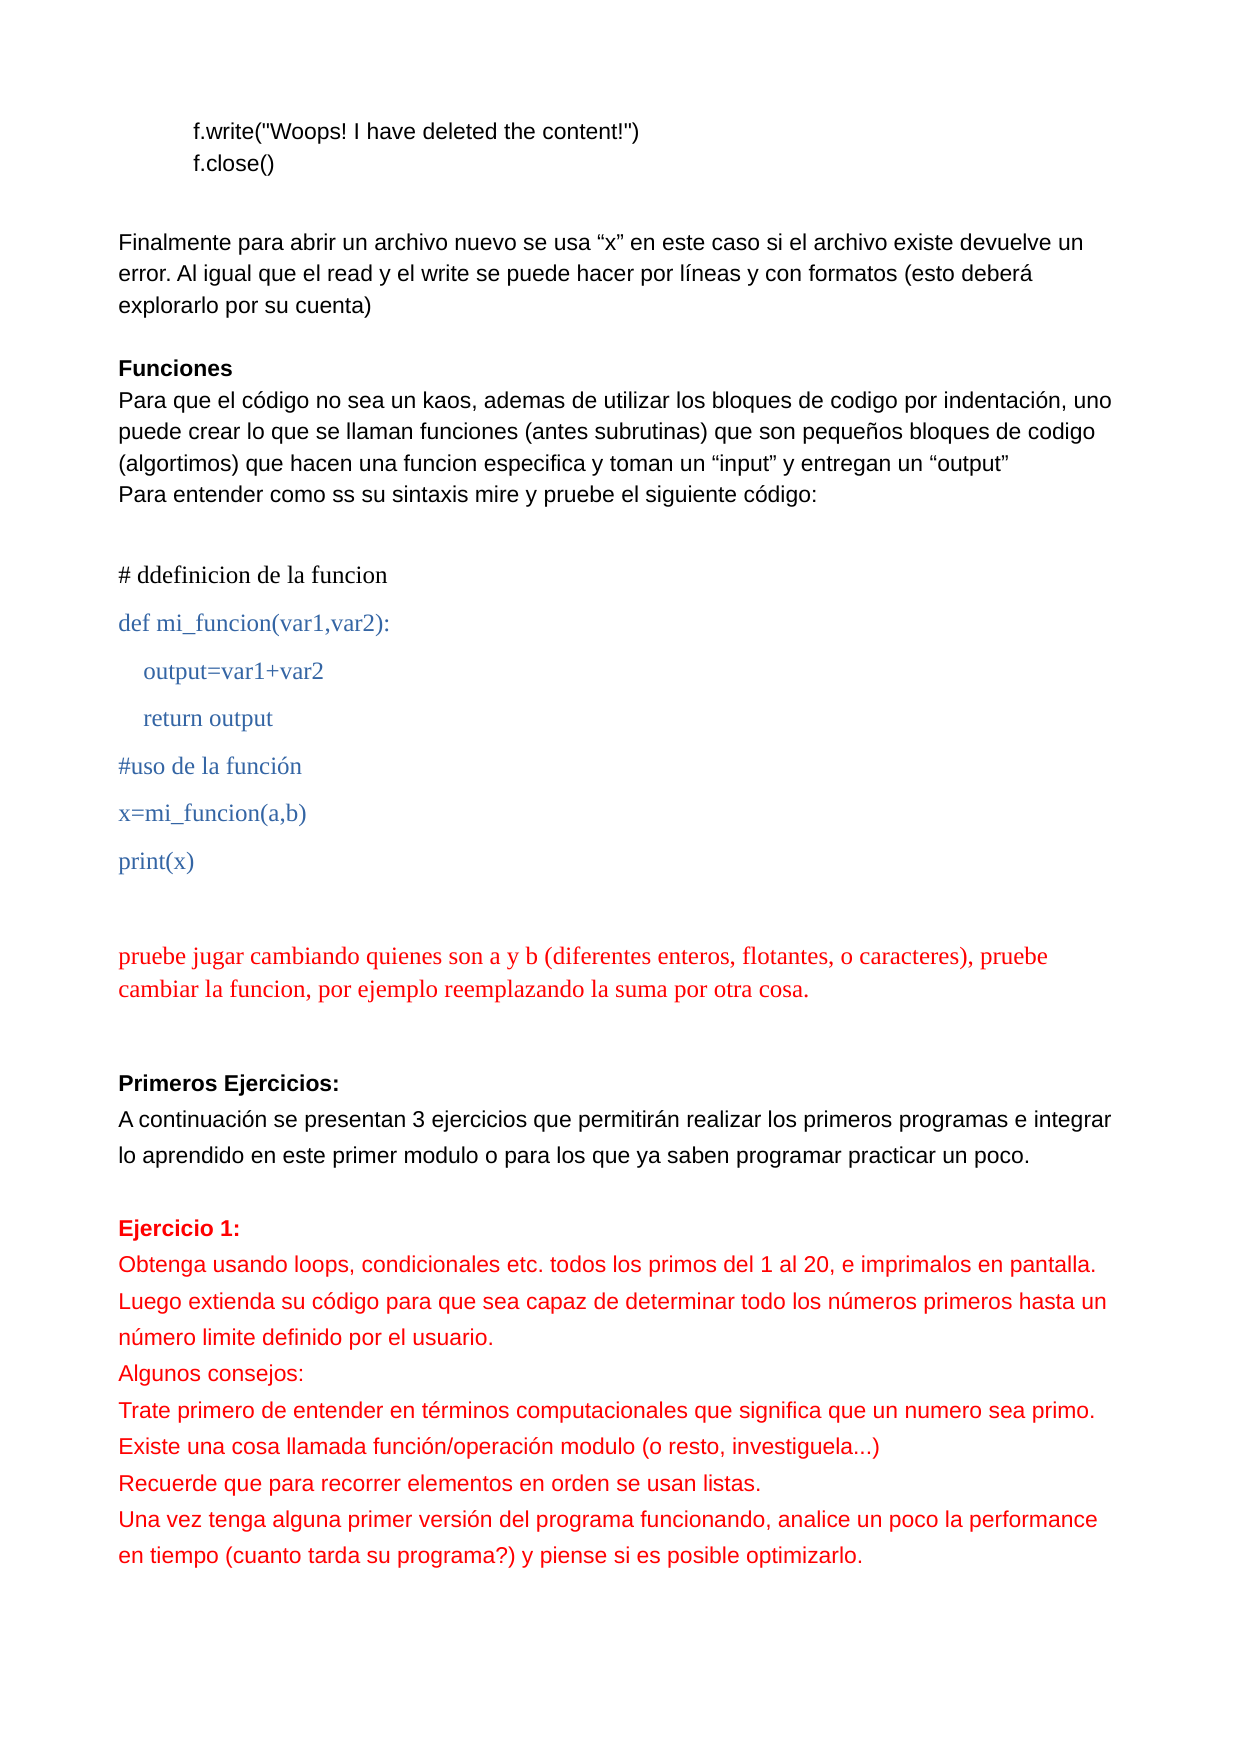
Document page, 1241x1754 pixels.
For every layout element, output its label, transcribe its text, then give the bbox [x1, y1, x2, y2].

text print(x) [118, 846, 1122, 875]
text Trate primero de entender en términos computacionales que significa que un numero sea primo. [118, 1397, 1122, 1423]
text Finalmente para abrir un archivo nuevo se usa “x” en este caso si el archivo existe devuelve un error. Al igual que el read y el write se puede hacer por líneas y con formatos (esto deberá explorarlo por su cuenta) [118, 229, 1122, 318]
text Recuerde que para recorrer elementos en orden se usan listas. [118, 1469, 1122, 1496]
text Algunos consejos: [118, 1360, 1122, 1387]
text f.write("Woops! I have deleted the content!") [118, 118, 1122, 144]
text Ejercicio 1: [118, 1215, 1122, 1241]
text output=var1+var2 [118, 656, 1122, 684]
text Existe una cosa llamada función/operación modulo (o resto, investiguela...) [118, 1433, 1122, 1459]
text f.close() [118, 150, 1122, 176]
text A continuación se presentan 3 ejercicios que permitirán realizar los primeros programas e integrar lo aprendido en este primer modulo o para los que ya saben programar practicar un poco. [118, 1106, 1122, 1169]
text # ddefinicion de la funcion [118, 561, 1122, 589]
text def mi_funcion(var1,var2): [118, 608, 1122, 637]
text Para entender como ss su sintaxis mire y pruebe el siguiente código: [118, 481, 1122, 508]
text Funciones [118, 355, 1122, 381]
text #uso de la función [118, 751, 1122, 780]
text return output [118, 703, 1122, 732]
text Primeros Ejercicios: [118, 1069, 1122, 1096]
text pruebe jugar cambiando quienes son a y b (diferentes enteros, flotantes, o caracteres), pruebe cambiar la funcion, por ejemplo reemplazando la suma por otra cosa. [118, 941, 1122, 1003]
text Para que el código no sea un kaos, ademas de utilizar los bloques de codigo por indentación, uno puede crear lo que se llaman funciones (antes subrutinas) que son pequeños bloques de codigo (algortimos) que hacen una funcion especifica y toman un “input” y entregan un “output” [118, 387, 1122, 476]
text x=mi_funcion(a,b) [118, 798, 1122, 827]
text Obtenga usando loops, condicionales etc. todos los primos del 1 al 20, e imprimalos en pantalla. Luego extienda su código para que sea capaz de determinar todo los números primeros hasta un número limite definido por el usuario. [118, 1251, 1122, 1350]
text Una vez tenga alguna primer versión del programa funcionando, analice un poco la performance en tiempo (cuanto tarda su programa?) y piense si es posible optimizarlo. [118, 1506, 1122, 1568]
